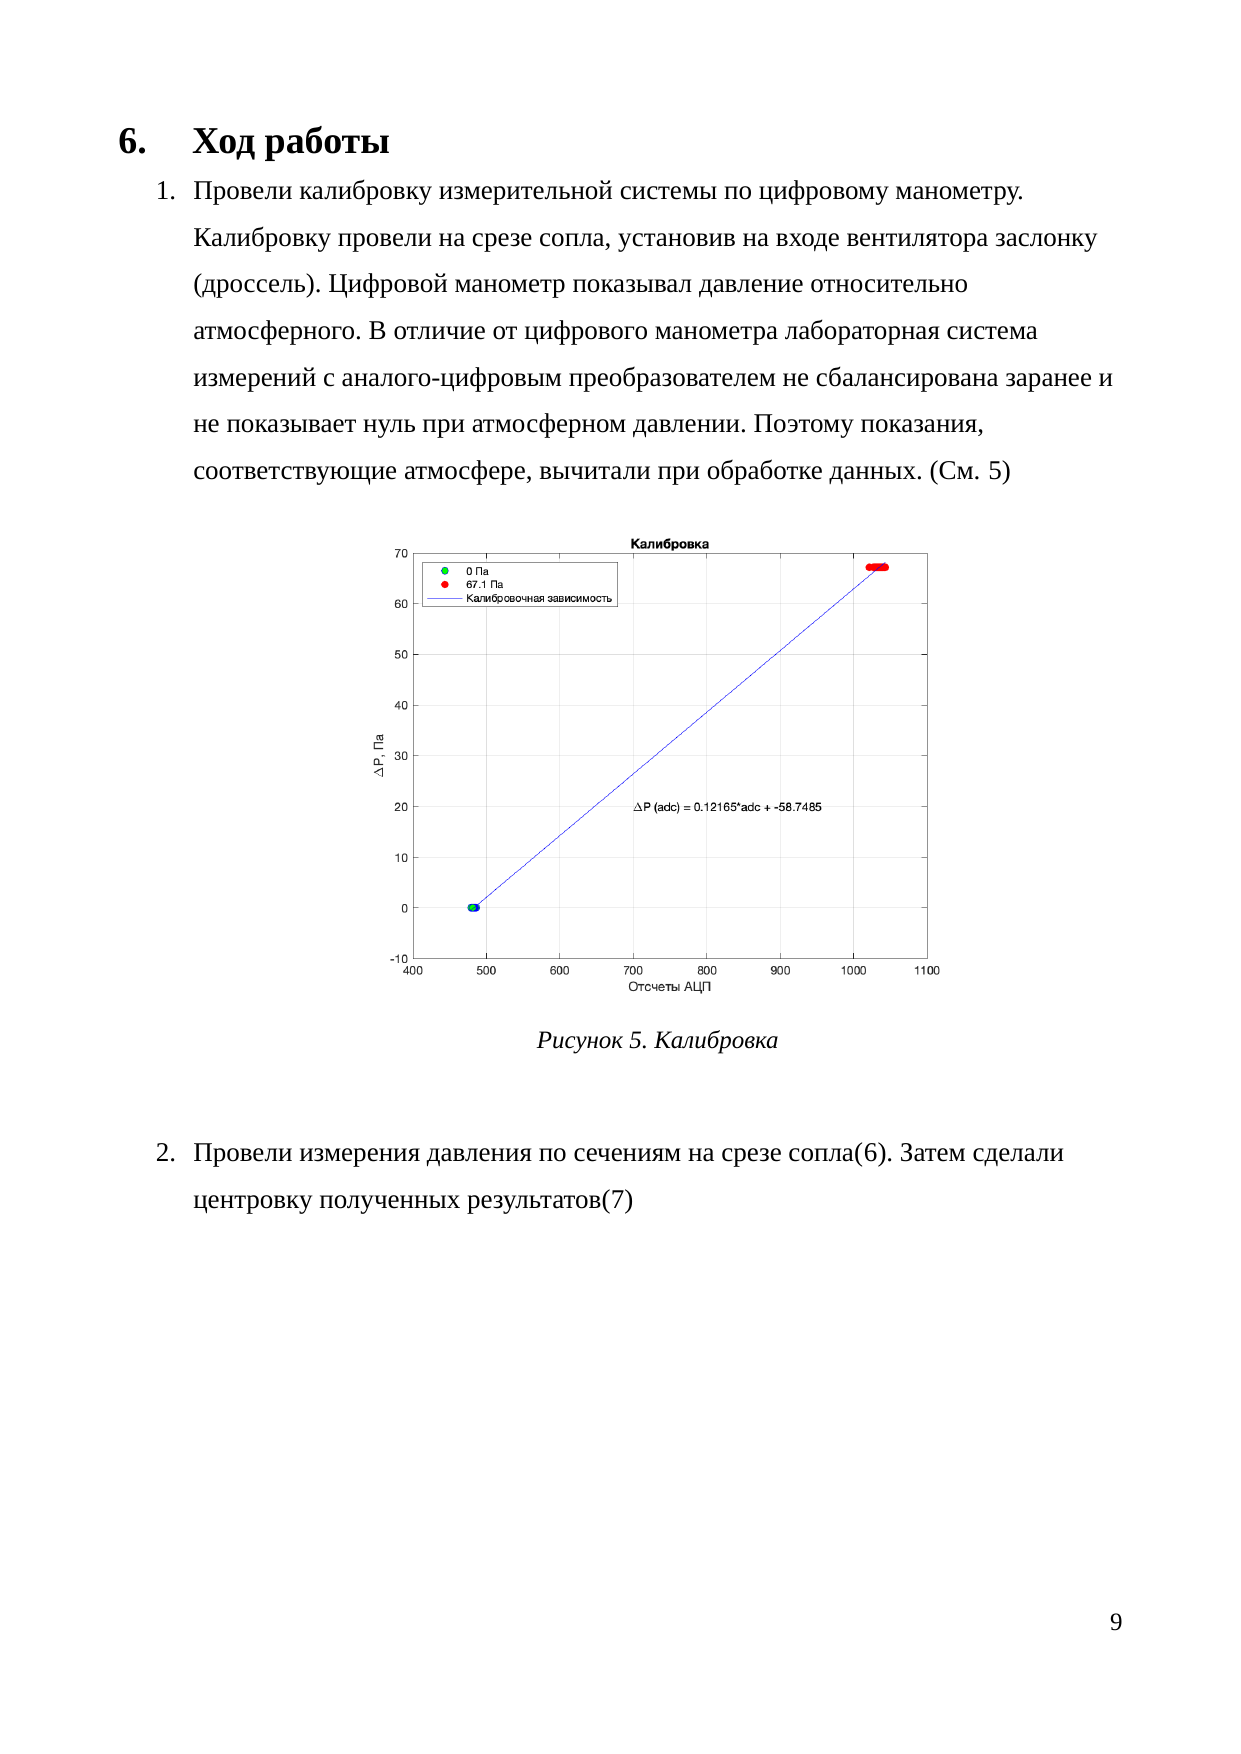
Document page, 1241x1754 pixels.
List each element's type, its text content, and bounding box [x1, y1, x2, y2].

list Провели измерения давления по сечениям на срезе сопла(Рисунок 6). Затем сделали центровку полученных результатов(Рисунок 7) [156, 1137, 1122, 1214]
picture [326, 515, 990, 1013]
subtitle Ход работы [118, 118, 1122, 162]
list Рисунок 5. Калибровка [156, 1025, 1122, 1054]
list Провели калибровку измерительной системы по цифровому манометру. Калибровку провели на срезе сопла, установив на входе вентилятора заслонку (дроссель). Цифровой манометр показывал давление относительно атмосферного. В отличие от цифрового манометра лабораторная система измерений с аналого-цифровым преобразователем не сбалансирована заранее и не показывает нуль при атмосферном давлении. Поэтому показания, соответствующие атмосфере, вычитали при обработке данных. (См. Рисунок 5) [156, 174, 1122, 485]
